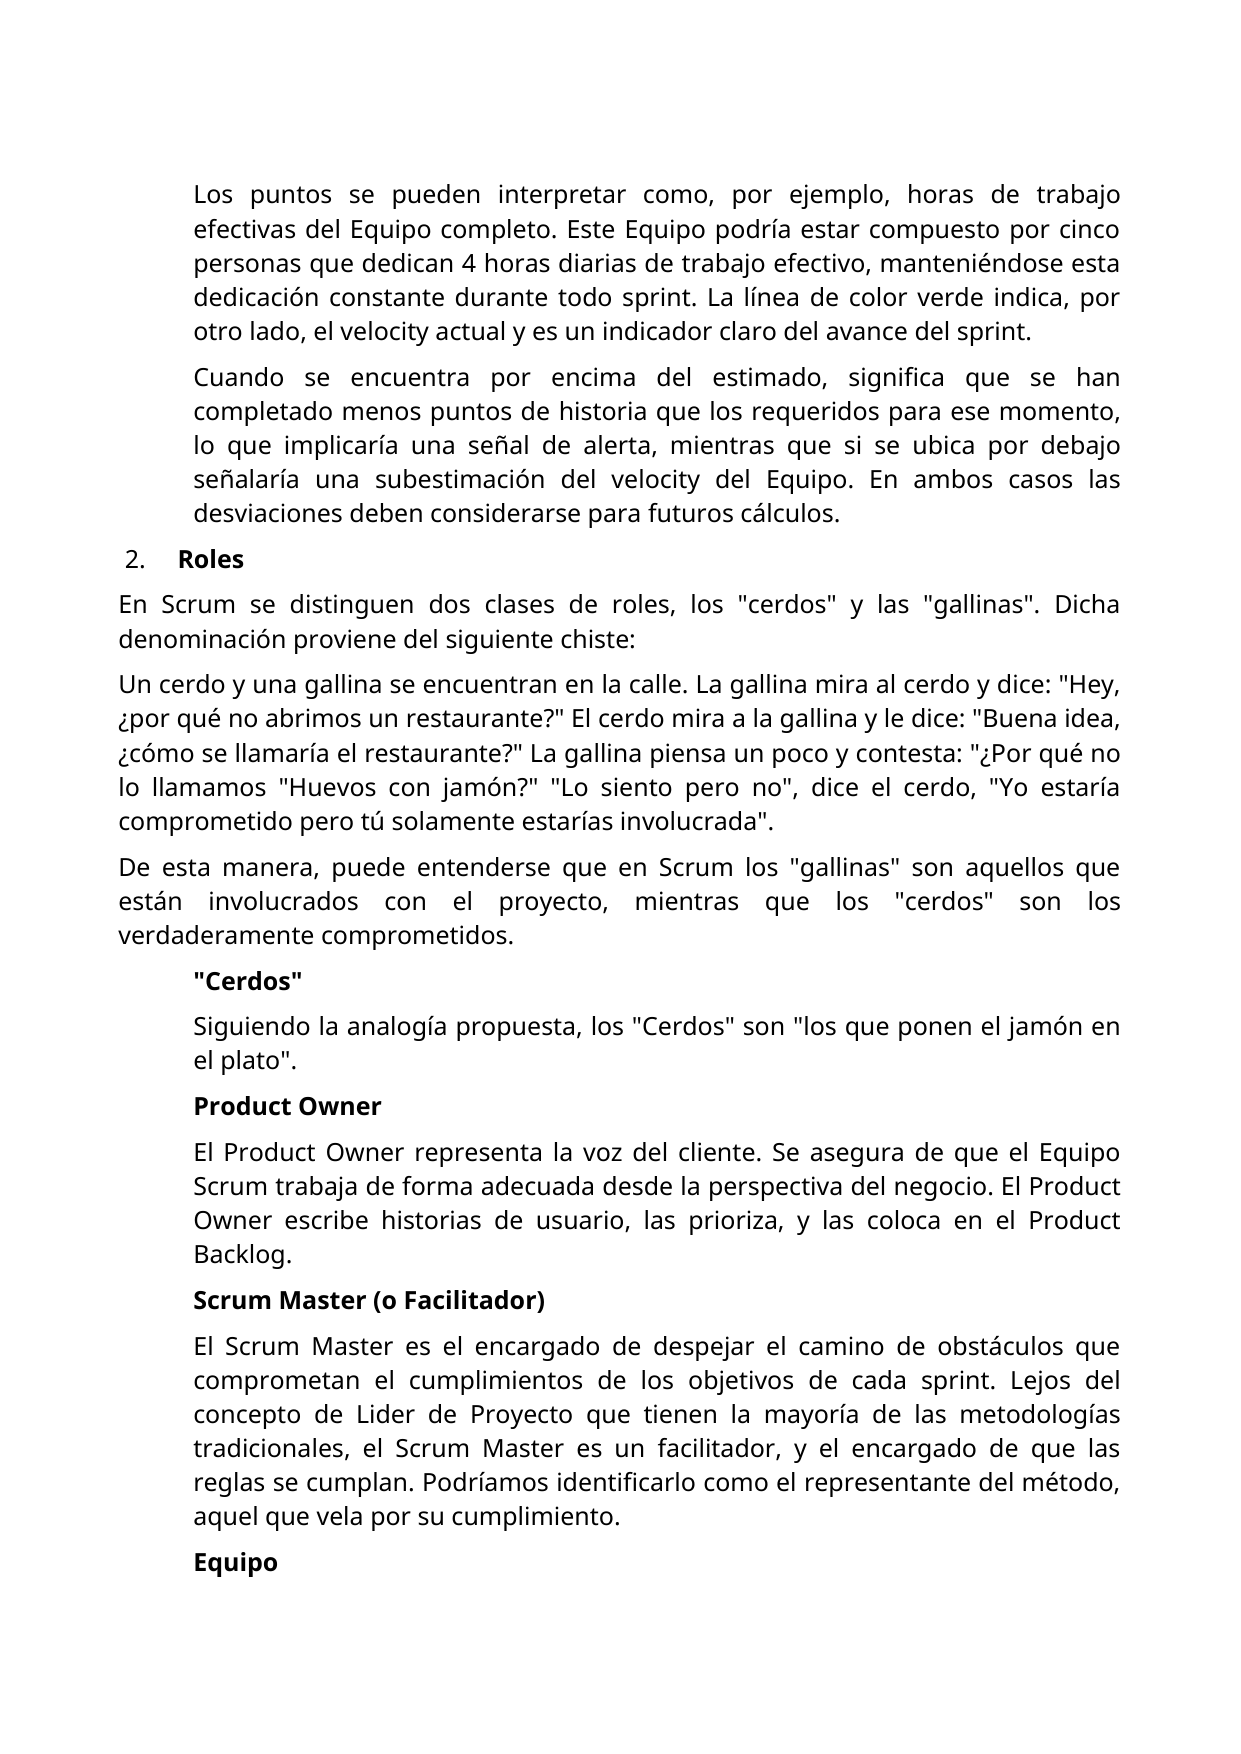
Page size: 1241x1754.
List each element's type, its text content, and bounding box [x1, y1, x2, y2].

text Un cerdo y una gallina se encuentran en la calle. La gallina mira al cerdo y dice: "Hey, ¿por qué no abrimos un restaurante?" El cerdo mira a la gallina y le dice: "Buena idea, ¿cómo se llamaría el restaurante?" La gallina piensa un poco y contesta: "¿Por qué no lo llamamos "Huevos con jamón?" "Lo siento pero no", dice el cerdo, "Yo estaría comprometido pero tú solamente estarías involucrada". [781, 803, 1122, 837]
text En Scrum se distinguen dos clases de roles, los "cerdos" y las "gallinas". Dicha denominación proviene del siguiente chiste: [643, 621, 1122, 655]
list Roles [194, 541, 1122, 575]
text El Product Owner representa la voz del cliente. Se asegura de que el Equipo Scrum trabaja de forma adecuada desde la perspectiva del negocio. El Product Owner escribe historias de usuario, las prioriza, y las coloca en el Product Backlog. [299, 1237, 1122, 1271]
text "Cerdos" [309, 963, 1122, 997]
text El Scrum Master es el encargado de despejar el camino de obstáculos que comprometan el cumplimientos de los objetivos de cada sprint. Lejos del concepto de Lider de Proyecto que tienen la mayoría de las metodologías tradicionales, el Scrum Master es un facilitador, y el encargado de que las reglas se cumplan. Podríamos identificarlo como el representante del método, aquel que vela por su cumplimiento. [627, 1499, 1122, 1533]
text Equipo [285, 1545, 1122, 1579]
text Cuando se encuentra por encima del estimado, significa que se han completado menos puntos de historia que los requeridos para ese momento, lo que implicaría una señal de alerta, mientras que si se ubica por debajo señalaría una subestimación del velocity del Equipo. En ambos casos las desviaciones deben considerarse para futuros cálculos. [841, 496, 1122, 529]
text De esta manera, puede entenderse que en Scrum los "gallinas" son aquellos que están involucrados con el proyecto, mientras que los "cerdos" son los verdaderamente comprometidos. [521, 917, 1122, 951]
text Product Owner [388, 1089, 1122, 1123]
text Los puntos se pueden interpretar como, por ejemplo, horas de trabajo efectivas del Equipo completo. Este Equipo podría estar compuesto por cinco personas que dedican 4 horas diarias de trabajo efectivo, manteniéndose esta dedicación constante durante todo sprint. La línea de color verde indica, por otro lado, el velocity actual y es un indicador claro del avance del sprint. [193, 313, 1122, 347]
text Scrum Master (o Facilitador) [552, 1283, 1122, 1317]
text Siguiendo la analogía propuesta, los "Cerdos" son "los que ponen el jamón en el plato". [304, 1043, 1122, 1077]
